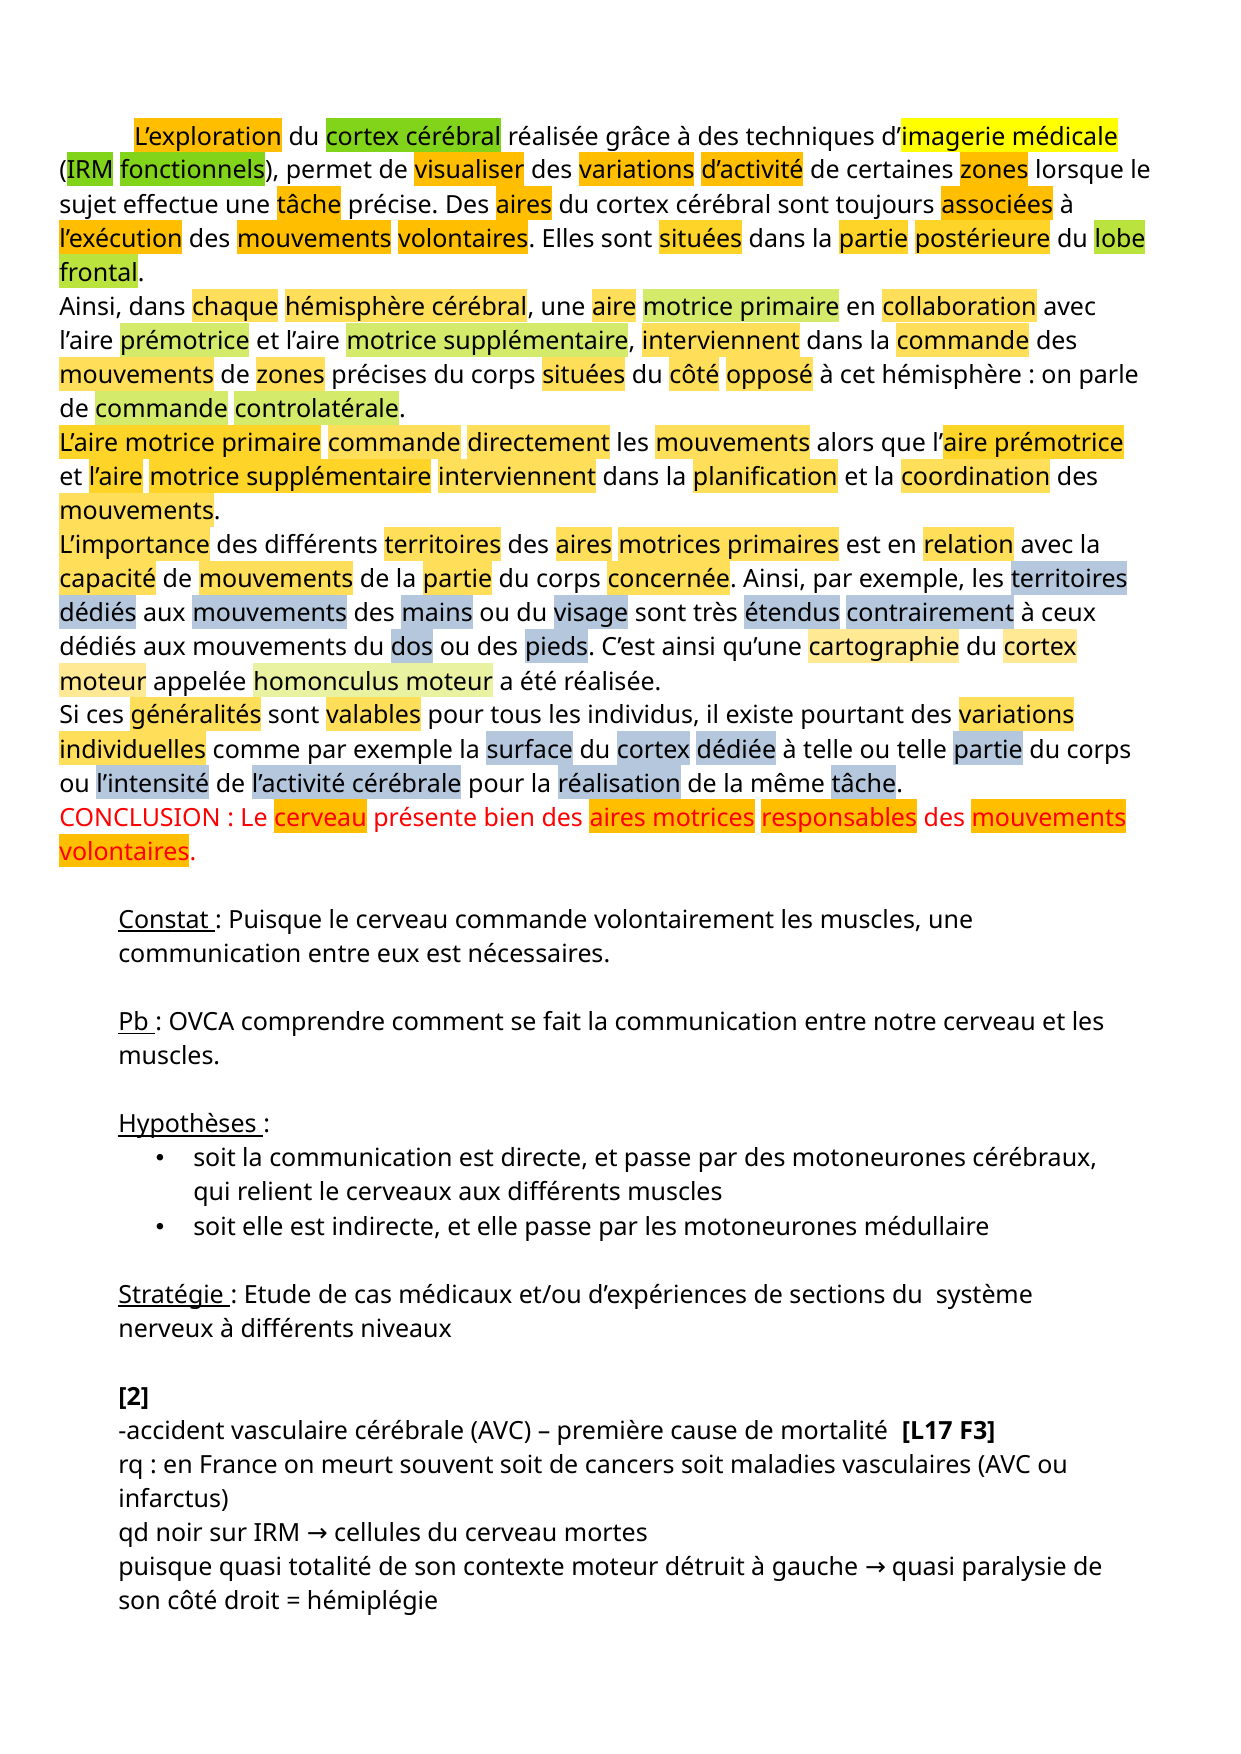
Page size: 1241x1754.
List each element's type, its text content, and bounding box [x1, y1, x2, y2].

list soit elle est indirecte, et elle passe par les motoneurones médullaire [156, 1208, 1122, 1242]
text L’exploration du cortex cérébral réalisée grâce à des techniques d’imagerie médicale (IRM fonctionnels), permet de visualiser des variations d’activité de certaines zones lorsque le sujet effectue une tâche précise. Des aires du cortex cérébral sont toujours associées à l’exécution des mouvements volontaires. Elles sont situées dans la partie postérieure du lobe frontal. [59, 118, 1152, 288]
text L’aire motrice primaire commande directement les mouvements alors que l’aire prémotrice et l’aire motrice supplémentaire interviennent dans la planification et la coordination des mouvements. [59, 425, 1152, 527]
text Hypothèses : [118, 1106, 1122, 1140]
text Stratégie : Etude de cas médicaux et/ou d’expériences de sections du système nerveux à différents niveaux [118, 1276, 1122, 1344]
text puisque quasi totalité de son contexte moteur détruit à gauche → quasi paralysie de son côté droit = hémiplégie [118, 1549, 1122, 1617]
text Pb : OVCA comprendre comment se fait la communication entre notre cerveau et les muscles. [118, 1004, 1122, 1072]
text rq : en France on meurt souvent soit de cancers soit maladies vasculaires (AVC ou infarctus) [118, 1447, 1122, 1515]
text qd noir sur IRM → cellules du cerveau mortes [118, 1515, 1122, 1549]
text Si ces généralités sont valables pour tous les individus, il existe pourtant des variations individuelles comme par exemple la surface du cortex dédiée à telle ou telle partie du corps ou l’intensité de l’activité cérébrale pour la réalisation de la même tâche. [59, 697, 1152, 799]
text [2] [118, 1378, 1122, 1412]
list soit la communication est directe, et passe par des motoneurones cérébraux, qui relient le cerveaux aux différents muscles [156, 1140, 1122, 1208]
text -accident vasculaire cérébrale (AVC) – première cause de mortalité [L17 F3] [118, 1412, 1122, 1447]
text Constat : Puisque le cerveau commande volontairement les muscles, une communication entre eux est nécessaires. [118, 902, 1122, 970]
text L’importance des différents territoires des aires motrices primaires est en relation avec la capacité de mouvements de la partie du corps concernée. Ainsi, par exemple, les territoires dédiés aux mouvements des mains ou du visage sont très étendus contrairement à ceux dédiés aux mouvements du dos ou des pieds. C’est ainsi qu’une cartographie du cortex moteur appelée homonculus moteur a été réalisée. [59, 527, 1152, 697]
text Ainsi, dans chaque hémisphère cérébral, une aire motrice primaire en collaboration avec l’aire prémotrice et l’aire motrice supplémentaire, interviennent dans la commande des mouvements de zones précises du corps situées du côté opposé à cet hémisphère : on parle de commande controlatérale. [59, 288, 1152, 425]
text CONCLUSION : Le cerveau présente bien des aires motrices responsables des mouvements volontaires. [59, 799, 1152, 867]
